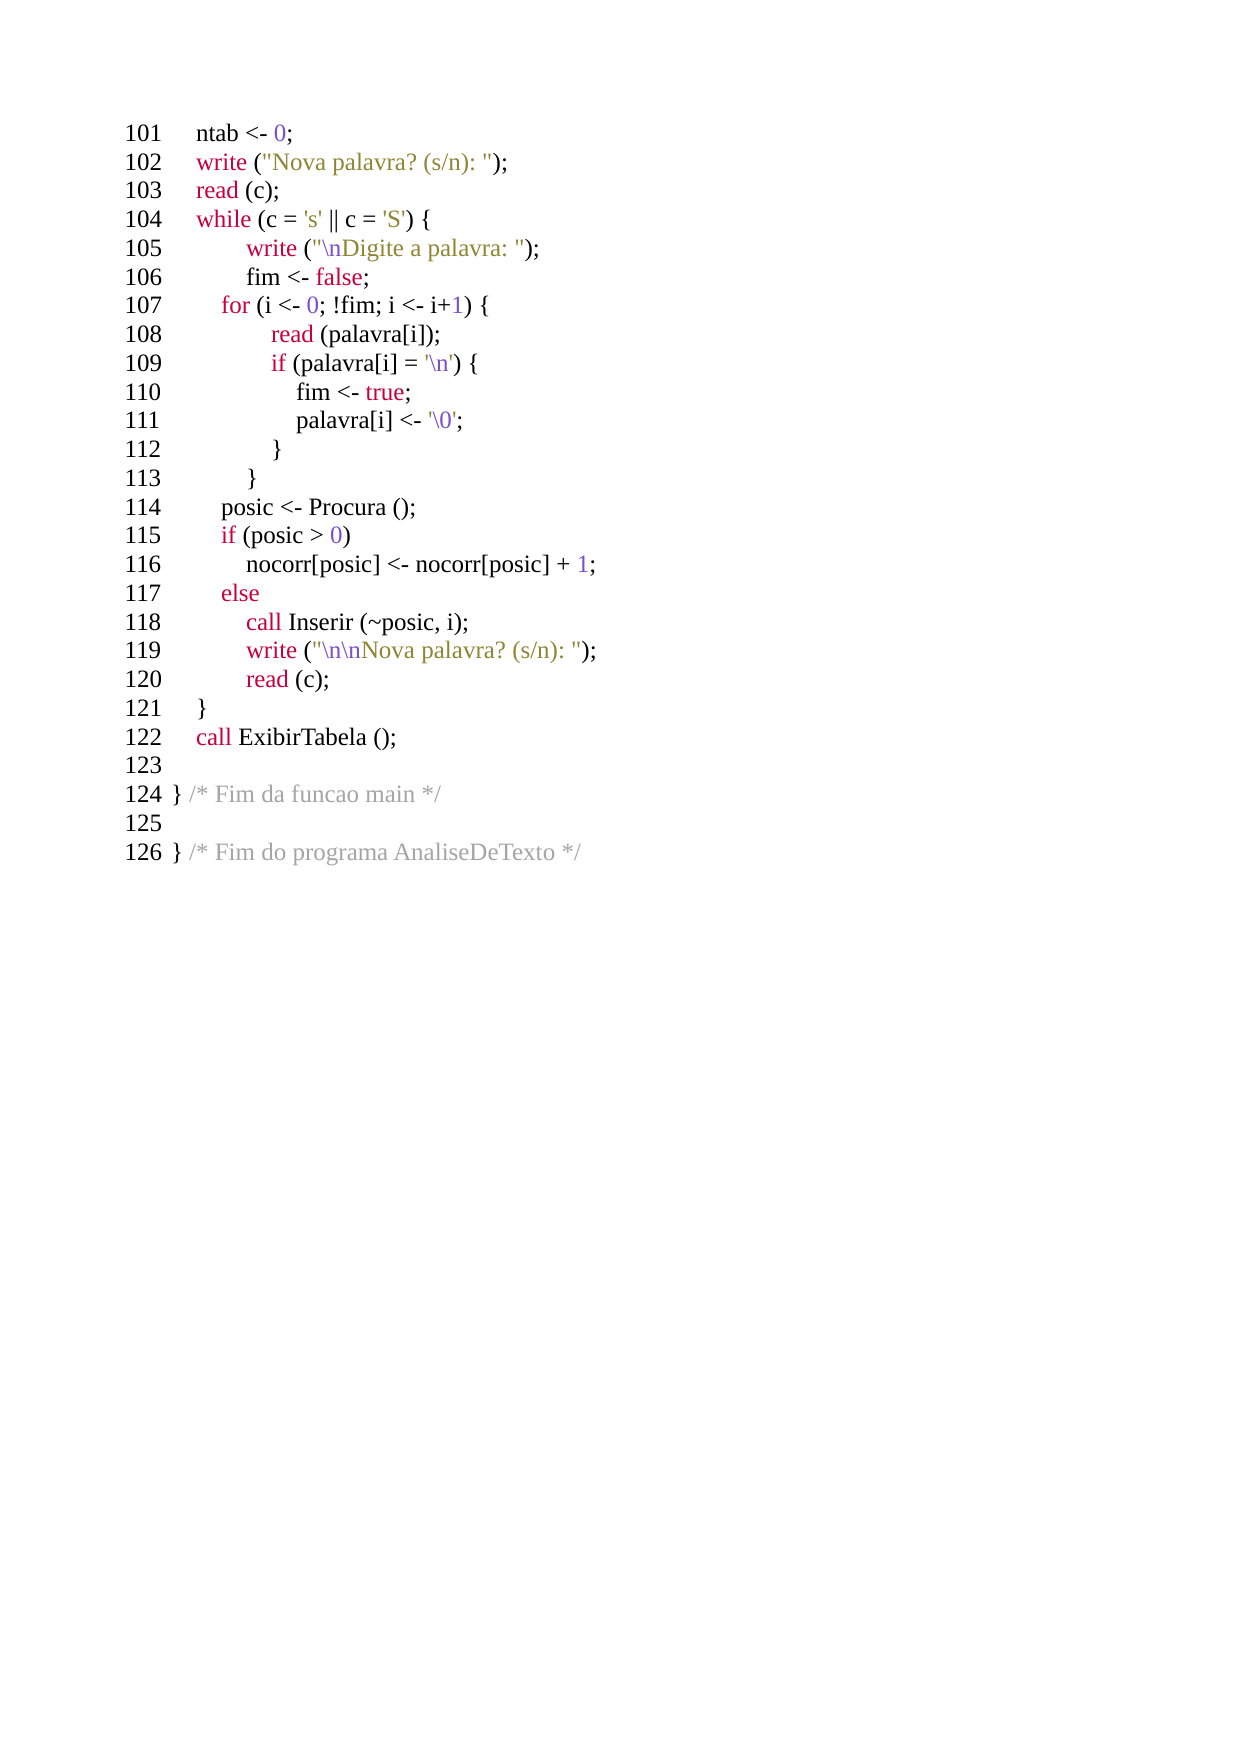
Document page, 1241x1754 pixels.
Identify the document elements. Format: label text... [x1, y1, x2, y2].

table_cell 106 [118, 262, 171, 291]
table_cell else [171, 578, 1122, 607]
table_cell 120 [118, 664, 171, 693]
table_cell 103 [118, 176, 171, 204]
table_cell posic <- Procura (); [171, 492, 1122, 521]
table_cell read (c); [171, 664, 1122, 693]
table_cell while (c = 's' || c = 'S') { [171, 204, 1122, 233]
table_cell 117 [118, 578, 171, 607]
table_cell 123 [118, 751, 171, 779]
table_cell ntab <- 0; [171, 118, 1122, 147]
table_cell if (palavra[i] = '\n') { [171, 348, 1122, 377]
table_cell call ExibirTabela (); [171, 722, 1122, 751]
table_cell 116 [118, 549, 171, 578]
table_cell } [171, 463, 1122, 492]
table_cell 119 [118, 636, 171, 664]
table_cell } [171, 434, 1122, 463]
table_cell fim <- true; [171, 377, 1122, 406]
table_cell [171, 751, 1122, 779]
table_cell 113 [118, 463, 171, 492]
table_cell write ("\nDigite a palavra: "); [171, 233, 1122, 262]
table_cell 104 [118, 204, 171, 233]
table_cell fim <- false; [171, 262, 1122, 291]
table_cell if (posic > 0) [171, 521, 1122, 549]
table_cell 121 [118, 693, 171, 722]
table_cell 108 [118, 319, 171, 348]
table_cell 105 [118, 233, 171, 262]
table_cell 101 [118, 118, 171, 147]
table_cell write ("\n\nNova palavra? (s/n): "); [171, 636, 1122, 664]
table_cell 115 [118, 521, 171, 549]
table_cell [171, 808, 1122, 837]
table_cell 118 [118, 607, 171, 636]
table_cell 114 [118, 492, 171, 521]
table_cell palavra[i] <- '\0'; [171, 406, 1122, 434]
table_cell 124 [118, 779, 171, 808]
table_cell 122 [118, 722, 171, 751]
table_cell for (i <- 0; !fim; i <- i+1) { [171, 291, 1122, 319]
table_cell call Inserir (~posic, i); [171, 607, 1122, 636]
table_cell } [171, 693, 1122, 722]
table_cell 126 [118, 837, 171, 866]
table_cell 109 [118, 348, 171, 377]
table_cell } /* Fim da funcao main */ [171, 779, 1122, 808]
table_cell read (palavra[i]); [171, 319, 1122, 348]
table_cell 112 [118, 434, 171, 463]
table_cell 102 [118, 147, 171, 176]
table_cell 107 [118, 291, 171, 319]
table_cell } /* Fim do programa AnaliseDeTexto */ [171, 837, 1122, 866]
table_cell write ("Nova palavra? (s/n): "); [171, 147, 1122, 176]
table_cell 111 [118, 406, 171, 434]
table_cell read (c); [171, 176, 1122, 204]
table_cell nocorr[posic] <- nocorr[posic] + 1; [171, 549, 1122, 578]
table_cell 110 [118, 377, 171, 406]
table_cell 125 [118, 808, 171, 837]
